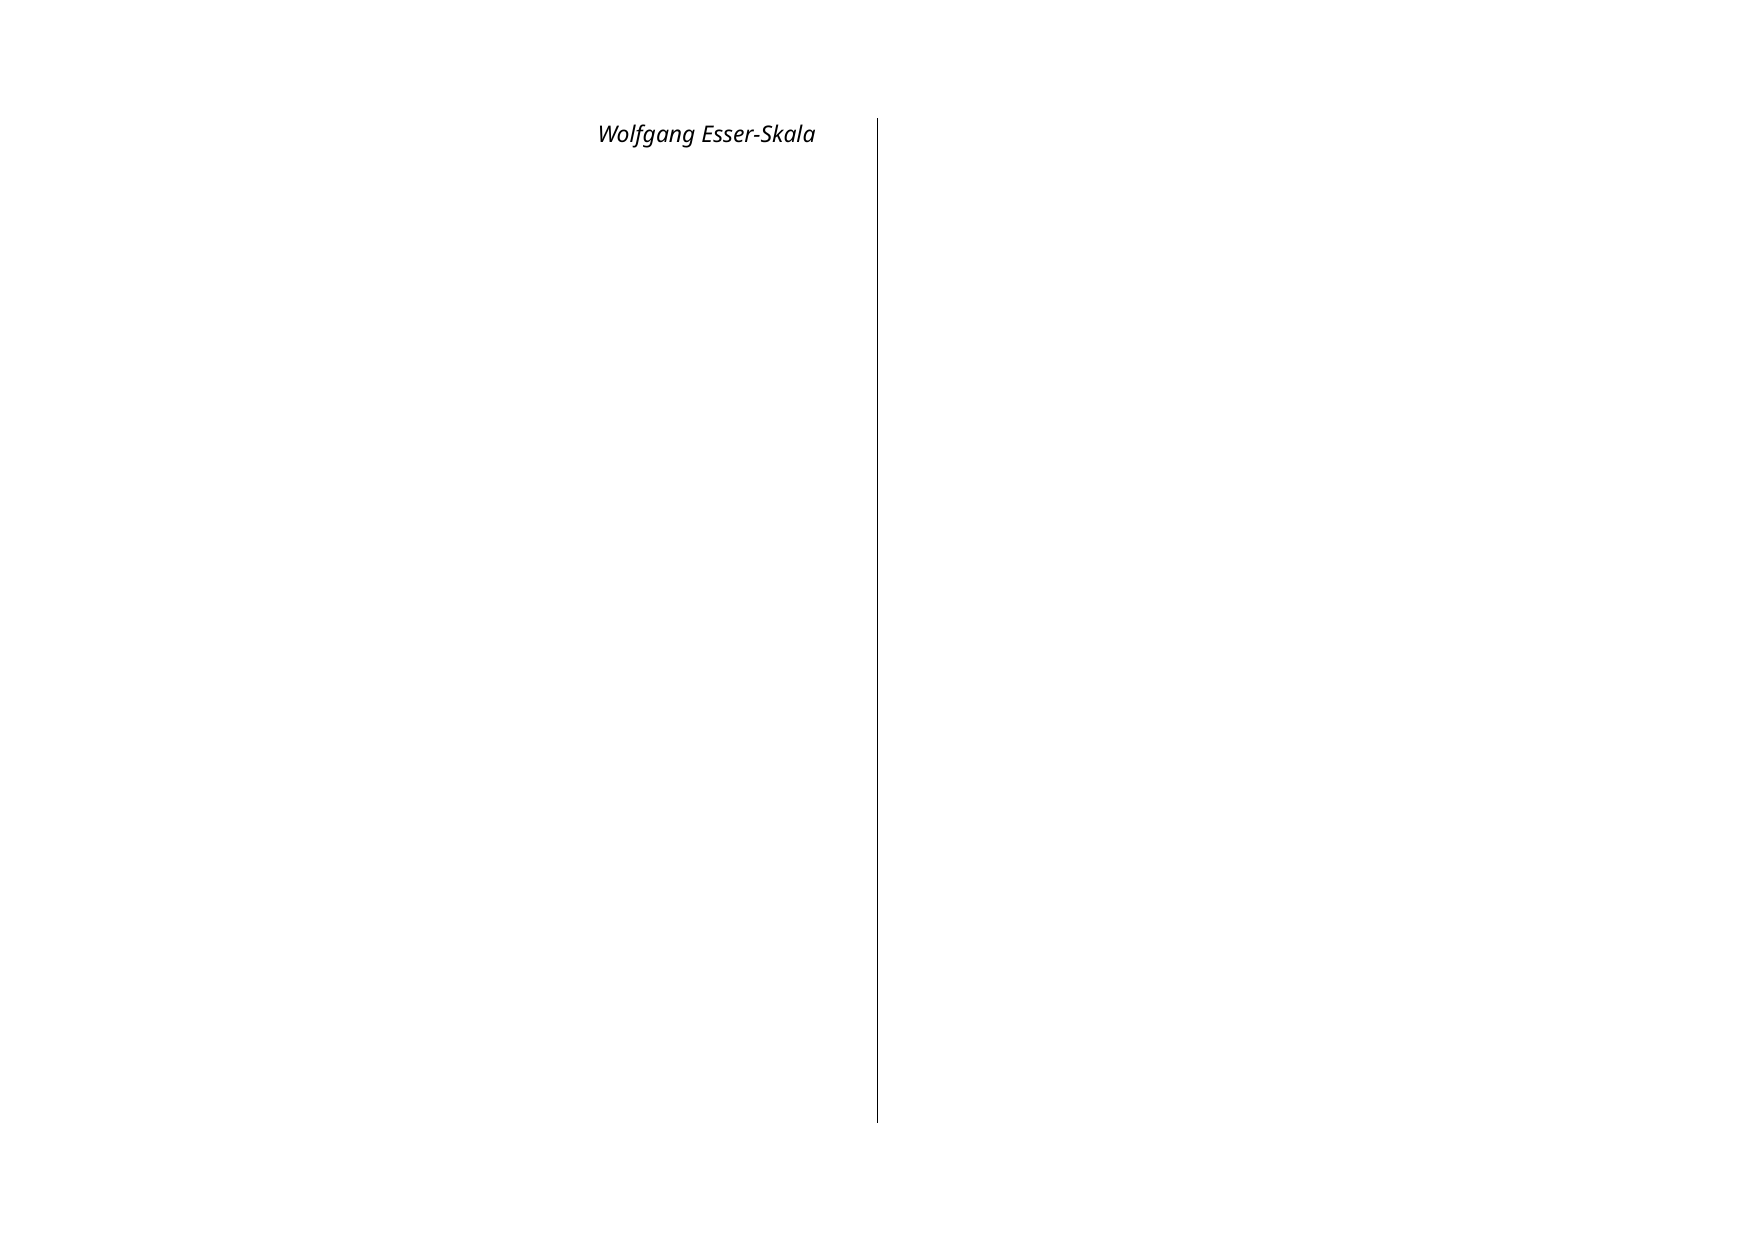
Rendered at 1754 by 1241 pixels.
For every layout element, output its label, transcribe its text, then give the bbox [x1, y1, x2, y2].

text Wolfgang Esser-Skala [118, 118, 818, 149]
